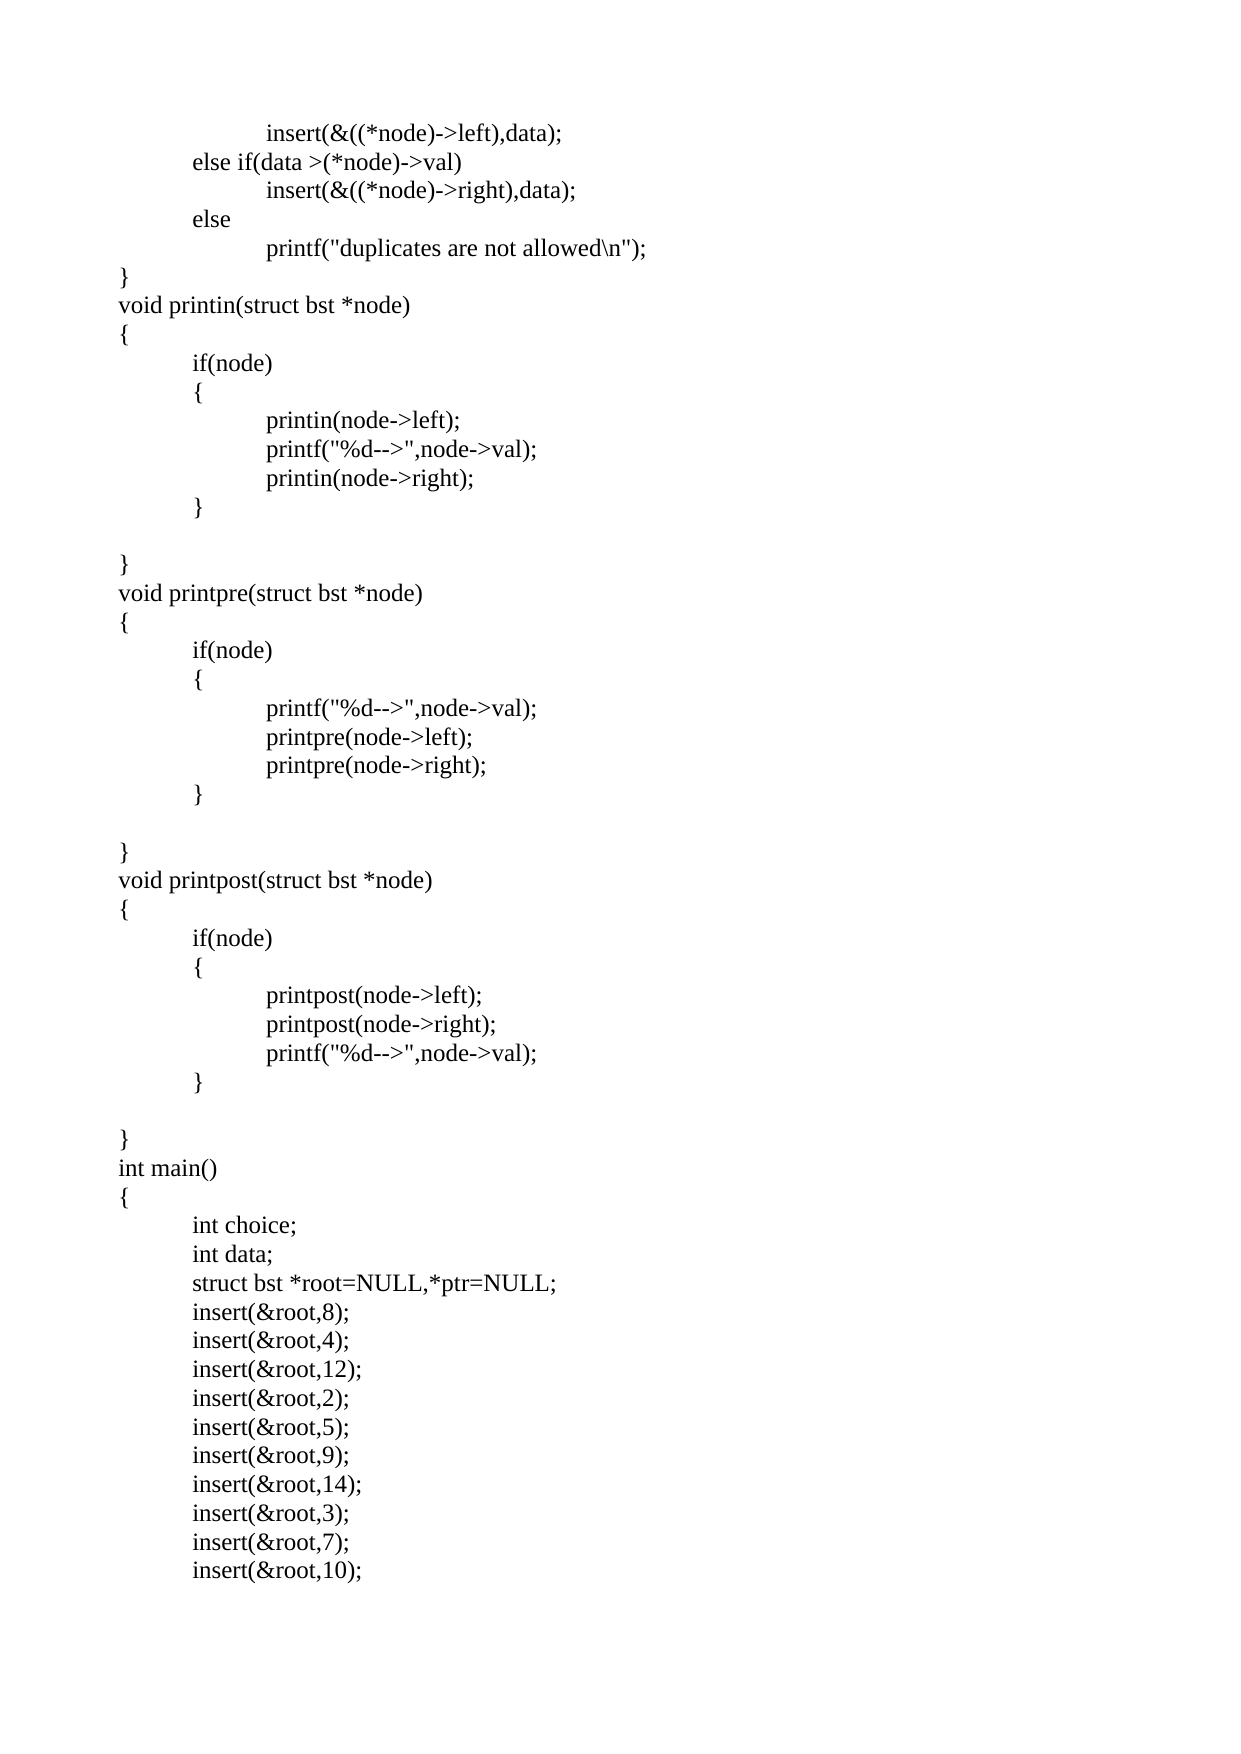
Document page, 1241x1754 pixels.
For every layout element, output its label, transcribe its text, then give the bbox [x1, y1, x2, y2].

text insert(&root,5); [118, 1412, 1122, 1441]
text insert(&root,8); [118, 1297, 1122, 1326]
text insert(&root,9); [118, 1441, 1122, 1469]
text insert(&((*node)->right),data); [118, 176, 1122, 204]
text insert(&root,3); [118, 1498, 1122, 1527]
text { [118, 319, 1122, 348]
text } [118, 549, 1122, 578]
text printf("%d-->",node->val); [118, 1038, 1122, 1067]
text else if(data >(*node)->val) [118, 147, 1122, 176]
text int main() [118, 1153, 1122, 1182]
text } [118, 837, 1122, 866]
text insert(&root,12); [118, 1354, 1122, 1383]
text printin(node->left); [118, 406, 1122, 434]
text insert(&root,10); [118, 1556, 1122, 1584]
text printf("%d-->",node->val); [118, 693, 1122, 722]
text else [118, 204, 1122, 233]
text if(node) [118, 348, 1122, 377]
text printpost(node->left); [118, 981, 1122, 1009]
text } [118, 1067, 1122, 1096]
text void printpre(struct bst *node) [118, 578, 1122, 607]
text } [118, 779, 1122, 808]
text printpre(node->right); [118, 751, 1122, 779]
text } [118, 1124, 1122, 1153]
text void printpost(struct bst *node) [118, 866, 1122, 894]
text { [118, 664, 1122, 693]
text int data; [118, 1239, 1122, 1268]
text } [118, 492, 1122, 521]
text if(node) [118, 636, 1122, 664]
text { [118, 1182, 1122, 1211]
text void printin(struct bst *node) [118, 291, 1122, 319]
text if(node) [118, 923, 1122, 952]
text printf("duplicates are not allowed\n"); [118, 233, 1122, 262]
text printin(node->right); [118, 463, 1122, 492]
text { [118, 607, 1122, 636]
text { [118, 377, 1122, 406]
text } [118, 262, 1122, 291]
text insert(&root,4); [118, 1326, 1122, 1354]
text int choice; [118, 1211, 1122, 1239]
text { [118, 894, 1122, 923]
text insert(&root,14); [118, 1469, 1122, 1498]
text insert(&root,2); [118, 1383, 1122, 1412]
text { [118, 952, 1122, 981]
text printpre(node->left); [118, 722, 1122, 751]
text insert(&((*node)->left),data); [118, 118, 1122, 147]
text struct bst *root=NULL,*ptr=NULL; [118, 1268, 1122, 1297]
text printf("%d-->",node->val); [118, 434, 1122, 463]
text printpost(node->right); [118, 1009, 1122, 1038]
text insert(&root,7); [118, 1527, 1122, 1556]
